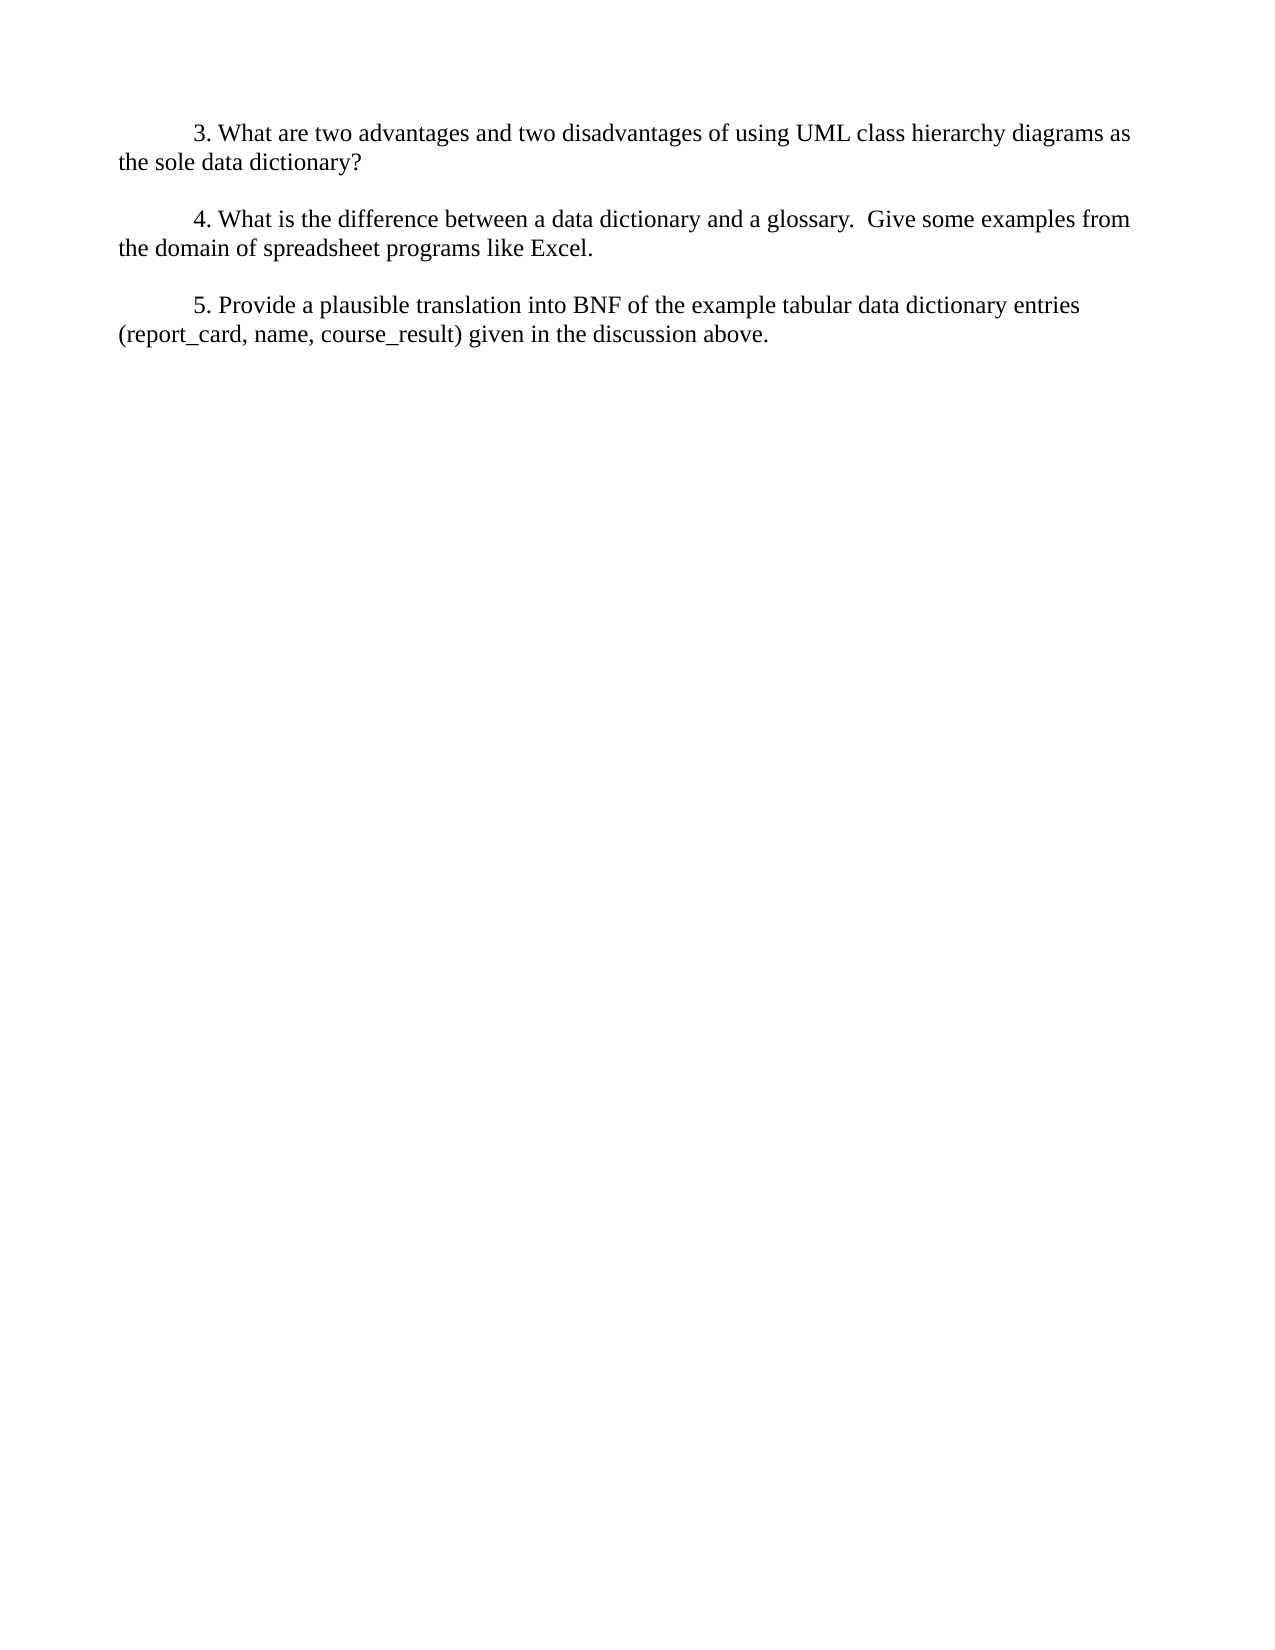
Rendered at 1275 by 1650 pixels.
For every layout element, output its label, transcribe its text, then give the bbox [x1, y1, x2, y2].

text 3. What are two advantages and two disadvantages of using UML class hierarchy diagrams as the sole data dictionary? [118, 118, 1157, 176]
text 4. What is the difference between a data dictionary and a glossary. Give some examples from the domain of spreadsheet programs like Excel. [118, 204, 1157, 262]
text 5. Provide a plausible translation into BNF of the example tabular data dictionary entries (report_card, name, course_result) given in the discussion above. [118, 291, 1157, 348]
